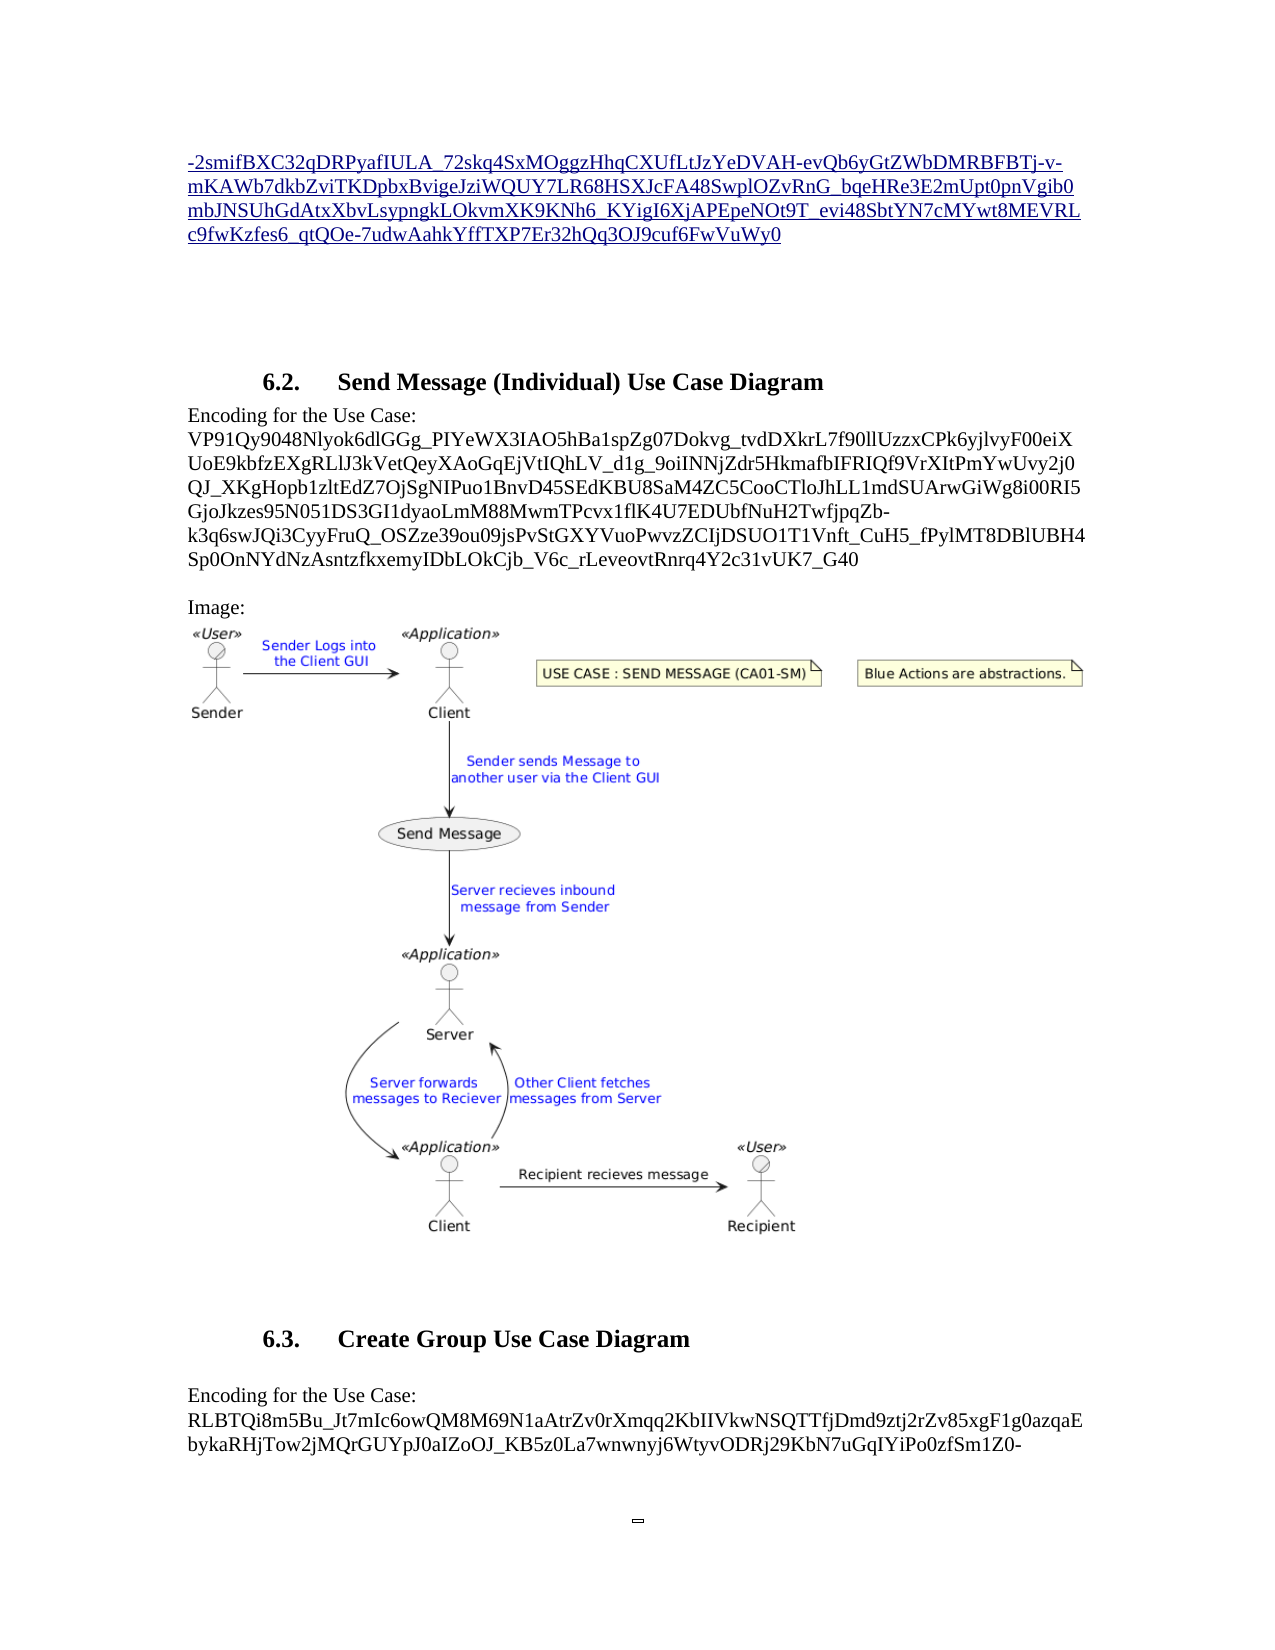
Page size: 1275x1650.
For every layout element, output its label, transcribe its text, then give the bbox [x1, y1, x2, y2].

picture [187, 619, 1088, 1252]
text Image: [187, 595, 1087, 619]
text Encoding for the Use Case: RLBTQi8m5Bu_Jt7mIc6owQM8M69N1aAtrZv0rXmqq2KbIIVkwNSQTTfjDmd9ztj2rZv85xgF1g0azqaEbykaRHjTow2jMQrGUYpJ0aIZoOJ_KB5z0La7wnwnyj6WtyvODRj29KbN7uGqIYiPo0zfSm1Z0- [187, 1383, 1087, 1456]
text VP91Qy9048Nlyok6dlGGg_PIYeWX3IAO5hBa1spZg07Dokvg_tvdDXkrL7f90llUzzxCPk6yjlvyF00eiXUoE9kbfzEXgRLlJ3kVetQeyXAoGqEjVtIQhLV_d1g_9oiINNjZdr5HkmafbIFRIQf9VrXItPmYwUvy2j0QJ_XKgHopb1zltEdZ7OjSgNIPuo1BnvD45SEdKBU8SaM4ZC5CooCTloJhLL1mdSUArwGiWg8i00RI5GjoJkzes95N051DS3GI1dyaoLmM88MwmTPcvx1flK4U7EDUbfNuH2TwfjpqZb-k3q6swJQi3CyyFruQ_OSZze39ou09jsPvStGXYVuoPwvzZCIjDSUO1T1Vnft_CuH5_fPylMT8DBlUBH4Sp0OnNYdNzAsntzfkxemyIDbLOkCjb_V6c_rLeveovtRnrq4Y2c31vUK7_G40 [187, 427, 1087, 571]
subtitle Create Group Use Case Diagram [262, 1324, 1087, 1353]
text Encoding for the Use Case: [187, 402, 1087, 427]
text 2smifBXC32qDRPyafIULA_72skq4SxMOggzHhqCXUfLtJzYeDVAH-evQb6yGtZWbDMRBFBTj-v-mKAWb7dkbZviTKDpbxBvigeJziWQUY7LR68HSXJcFA48SwplOZvRnG_bqeHRe3E2mUpt0pnVgib0mbJNSUhGdAtxXbvLsypngkLOkvmXK9KNh6_KYigI6XjAPEpeNOt9T_evi48SbtYN7cMYwt8MEVRLc9fwKzfes6_qtQOe-7udwAahkYffTXP7Er32hQq3OJ9cuf6FwVuWy0 [187, 150, 1087, 246]
subtitle Send Message (Individual) Use Case Diagram [262, 367, 1087, 396]
